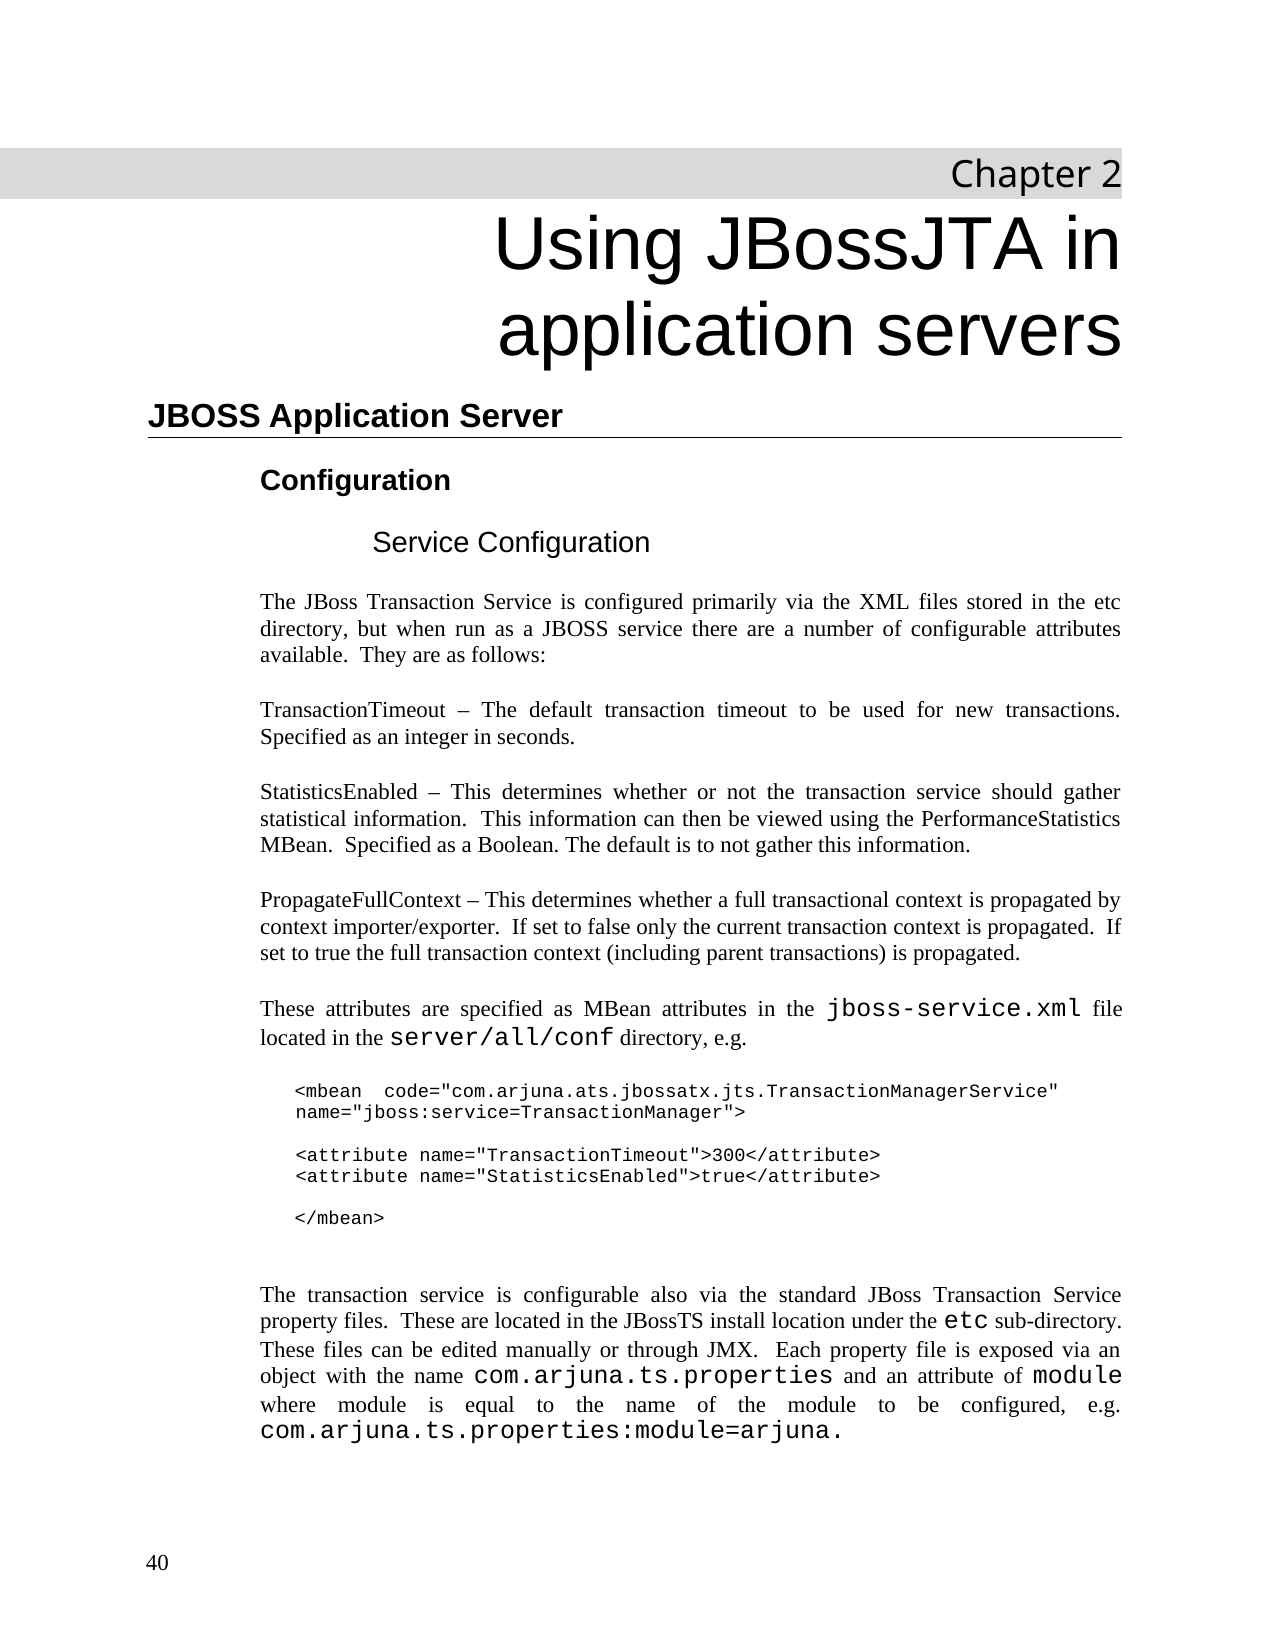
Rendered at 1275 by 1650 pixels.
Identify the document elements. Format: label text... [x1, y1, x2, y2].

subtitle JBOSS Application Server [148, 396, 1122, 437]
text TransactionTimeout – The default transaction timeout to be used for new transactions. Specified as an integer in seconds. [260, 696, 1122, 749]
text These attributes are specified as MBean attributes in the jboss-service.xml file located in the server/all/conf directory, e.g. [260, 995, 1122, 1052]
subtitle Configuration [148, 463, 1122, 496]
text StatisticsEnabled – This determines whether or not the transaction service should gather statistical information. This information can then be viewed using the PerformanceStatistics MBean. Specified as a Boolean. The default is to not gather this information. [260, 778, 1122, 857]
text </mbean> [272, 1209, 1122, 1230]
text The transaction service is configurable also via the standard JBoss Transaction Service property files. These are located in the JBossTS install location under the etc sub-directory. These files can be edited manually or through JMX. Each property file is exposed via an object with the name com.arjuna.ts.properties and an attribute of module where module is equal to the name of the module to be configured, e.g. com.arjuna.ts.properties:module=arjuna. [260, 1281, 1122, 1446]
text PropagateFullContext – This determines whether a full transactional context is propagated by context importer/exporter. If set to false only the current transaction context is propagated. If set to true the full transaction context (including parent transactions) is propagated. [260, 887, 1122, 966]
text <mbean code="com.arjuna.ats.jbossatx.jts.TransactionManagerService" [272, 1082, 1122, 1103]
text The JBoss Transaction Service is configured primarily via the XML files stored in the etc directory, but when run as a JBOSS service there are a number of configurable attributes available. They are as follows: [260, 588, 1122, 667]
text <attribute name="StatisticsEnabled">true</attribute> [272, 1167, 1122, 1188]
text <attribute name="TransactionTimeout">300</attribute> [272, 1145, 1122, 1167]
title Using JBossJTA in application servers [263, 199, 1122, 371]
subtitle Service Configuration [148, 526, 1122, 559]
text name="jboss:service=TransactionManager"> [272, 1103, 1122, 1124]
